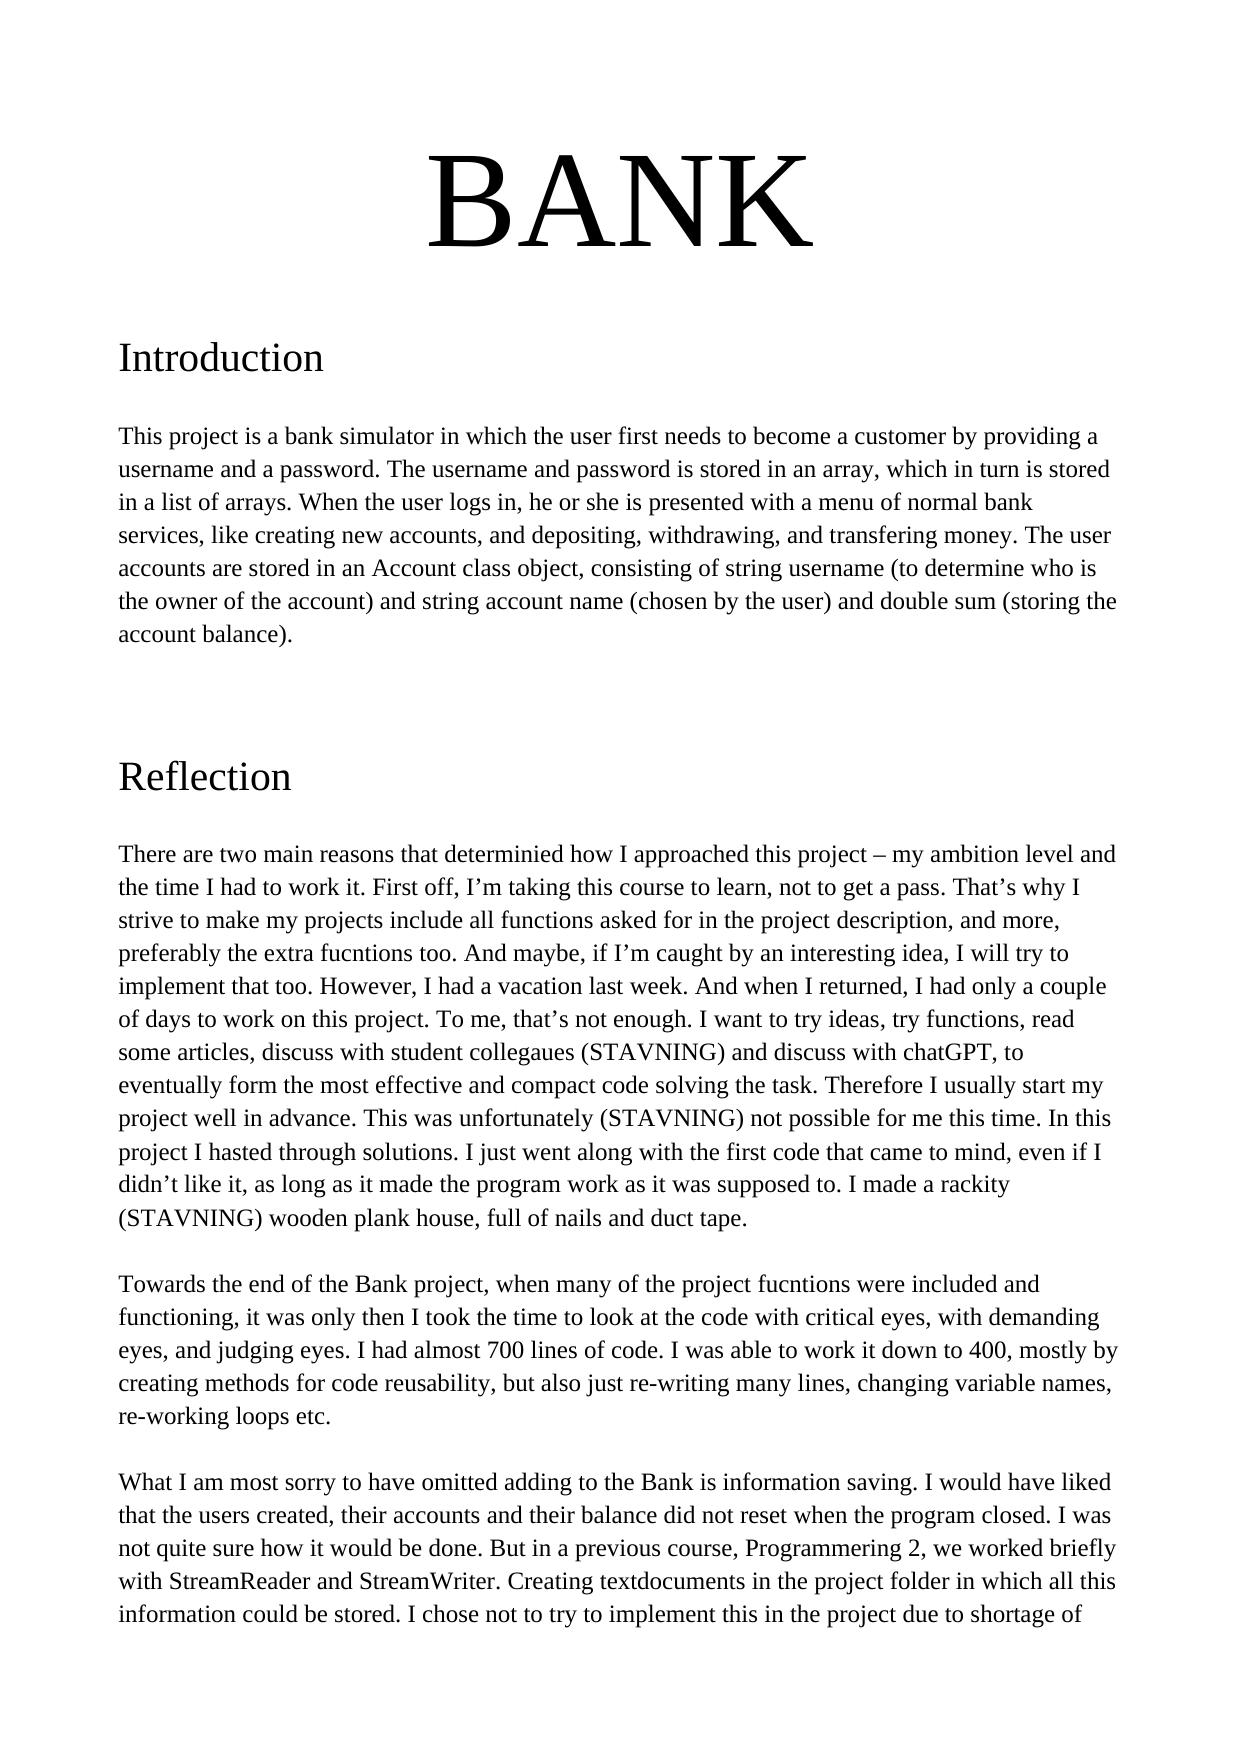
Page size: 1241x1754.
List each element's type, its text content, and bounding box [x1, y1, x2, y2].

text What I am most sorry to have omitted adding to the Bank is information saving. I would have liked that the users created, their accounts and their balance did not reset when the program closed. I was not quite sure how it would be done. But in a previous course, Programmering 2, we worked briefly with StreamReader and StreamWriter. Creating textdocuments in the project folder in which all this information could be stored. I chose not to try to implement this in the project due to shortage of [118, 1467, 1122, 1628]
text BANK [118, 118, 1122, 276]
text Reflection [118, 751, 1122, 799]
text This project is a bank simulator in which the user first needs to become a customer by providing a username and a password. The username and password is stored in an array, which in turn is stored in a list of arrays. When the user logs in, he or she is presented with a menu of normal bank services, like creating new accounts, and depositing, withdrawing, and transfering money. The user accounts are stored in an Account class object, consisting of string username (to determine who is the owner of the account) and string account name (chosen by the user) and double sum (storing the account balance). [118, 421, 1122, 648]
text Introduction [118, 333, 1122, 381]
text Towards the end of the Bank project, when many of the project fucntions were included and functioning, it was only then I took the time to look at the code with critical eyes, with demanding eyes, and judging eyes. I had almost 700 lines of code. I was able to work it down to 400, mostly by creating methods for code reusability, but also just re-writing many lines, changing variable names, re-working loops etc. [118, 1269, 1122, 1429]
text There are two main reasons that determinied how I approached this project – my ambition level and the time I had to work it. First off, I’m taking this course to learn, not to get a pass. That’s why I strive to make my projects include all functions asked for in the project description, and more, preferably the extra fucntions too. And maybe, if I’m caught by an interesting idea, I will try to implement that too. However, I had a vacation last week. And when I returned, I had only a couple of days to work on this project. To me, that’s not enough. I want to try ideas, try functions, read some articles, discuss with student collegaues (STAVNING) and discuss with chatGPT, to eventually form the most effective and compact code solving the task. Therefore I usually start my project well in advance. This was unfortunately (STAVNING) not possible for me this time. In this project I hasted through solutions. I just went along with the first code that came to mind, even if I didn’t like it, as long as it made the program work as it was supposed to. I made a rackity (STAVNING) wooden plank house, full of nails and duct tape. [118, 839, 1122, 1231]
